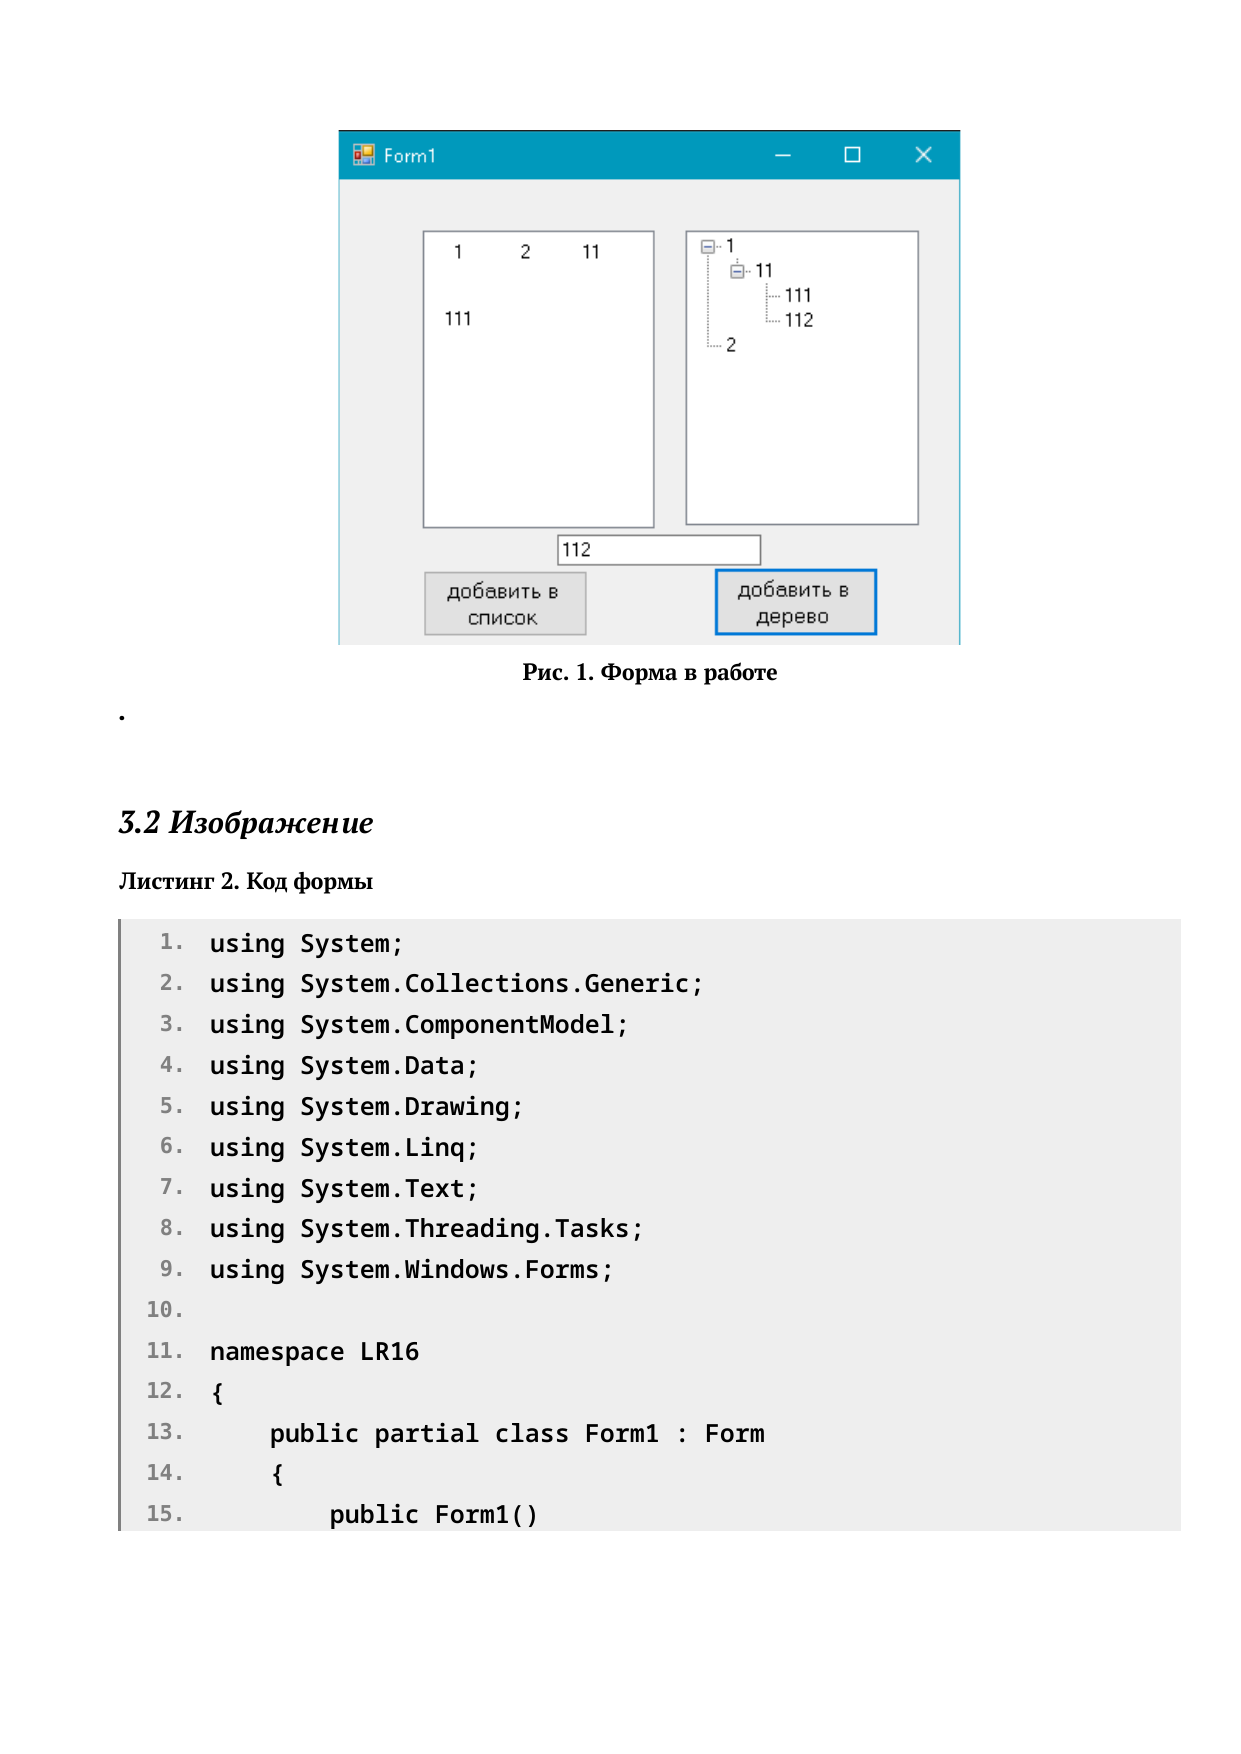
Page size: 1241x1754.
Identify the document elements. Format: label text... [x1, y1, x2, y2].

picture [845, 147, 860, 162]
subtitle 3.2 Изображение [118, 802, 1181, 841]
text . [118, 118, 1181, 726]
picture [338, 130, 961, 645]
list using System.Drawing; [121, 1083, 1181, 1123]
list namespace LR16 [121, 1328, 1181, 1368]
picture [386, 149, 391, 162]
list public partial class Form1 : Form [121, 1409, 1181, 1449]
list { [121, 1368, 1181, 1408]
list { [121, 1450, 1181, 1490]
list using System.Threading.Tasks; [121, 1205, 1181, 1245]
list using System.Windows.Forms; [121, 1246, 1181, 1286]
list using System.Collections.Generic; [121, 960, 1181, 1000]
picture [916, 147, 931, 162]
list using System.Linq; [121, 1123, 1181, 1163]
text Рис. 1. Форма в работе [339, 645, 961, 686]
list using System.Data; [121, 1042, 1181, 1082]
list using System.Text; [121, 1164, 1181, 1204]
picture [354, 144, 374, 165]
text Листинг 2. Код формы [118, 866, 1181, 895]
list using System; [121, 919, 1181, 959]
list using System.ComponentModel; [121, 1001, 1181, 1041]
list public Form1() [121, 1491, 1181, 1531]
